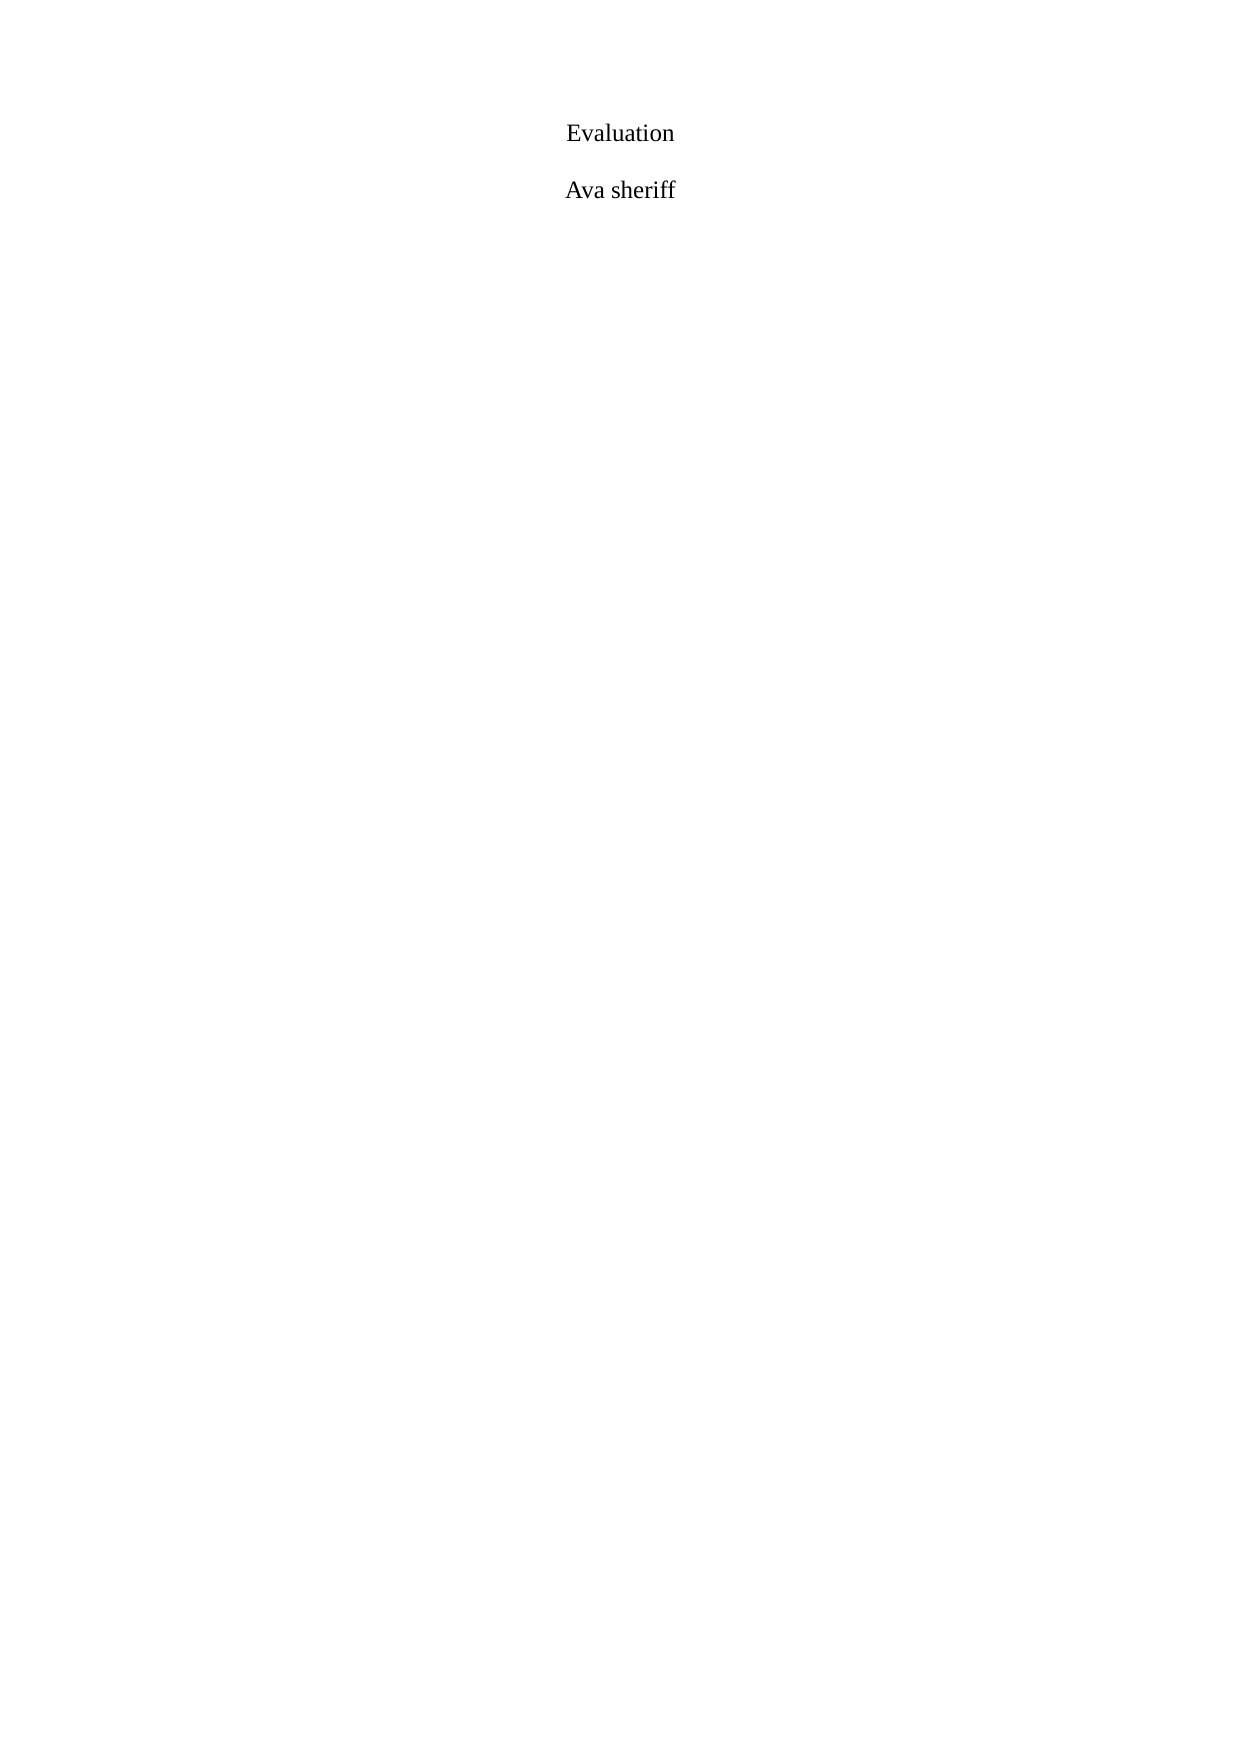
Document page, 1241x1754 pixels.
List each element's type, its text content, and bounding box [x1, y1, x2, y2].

text Evaluation [118, 118, 1122, 147]
text Ava sheriff [118, 176, 1122, 204]
